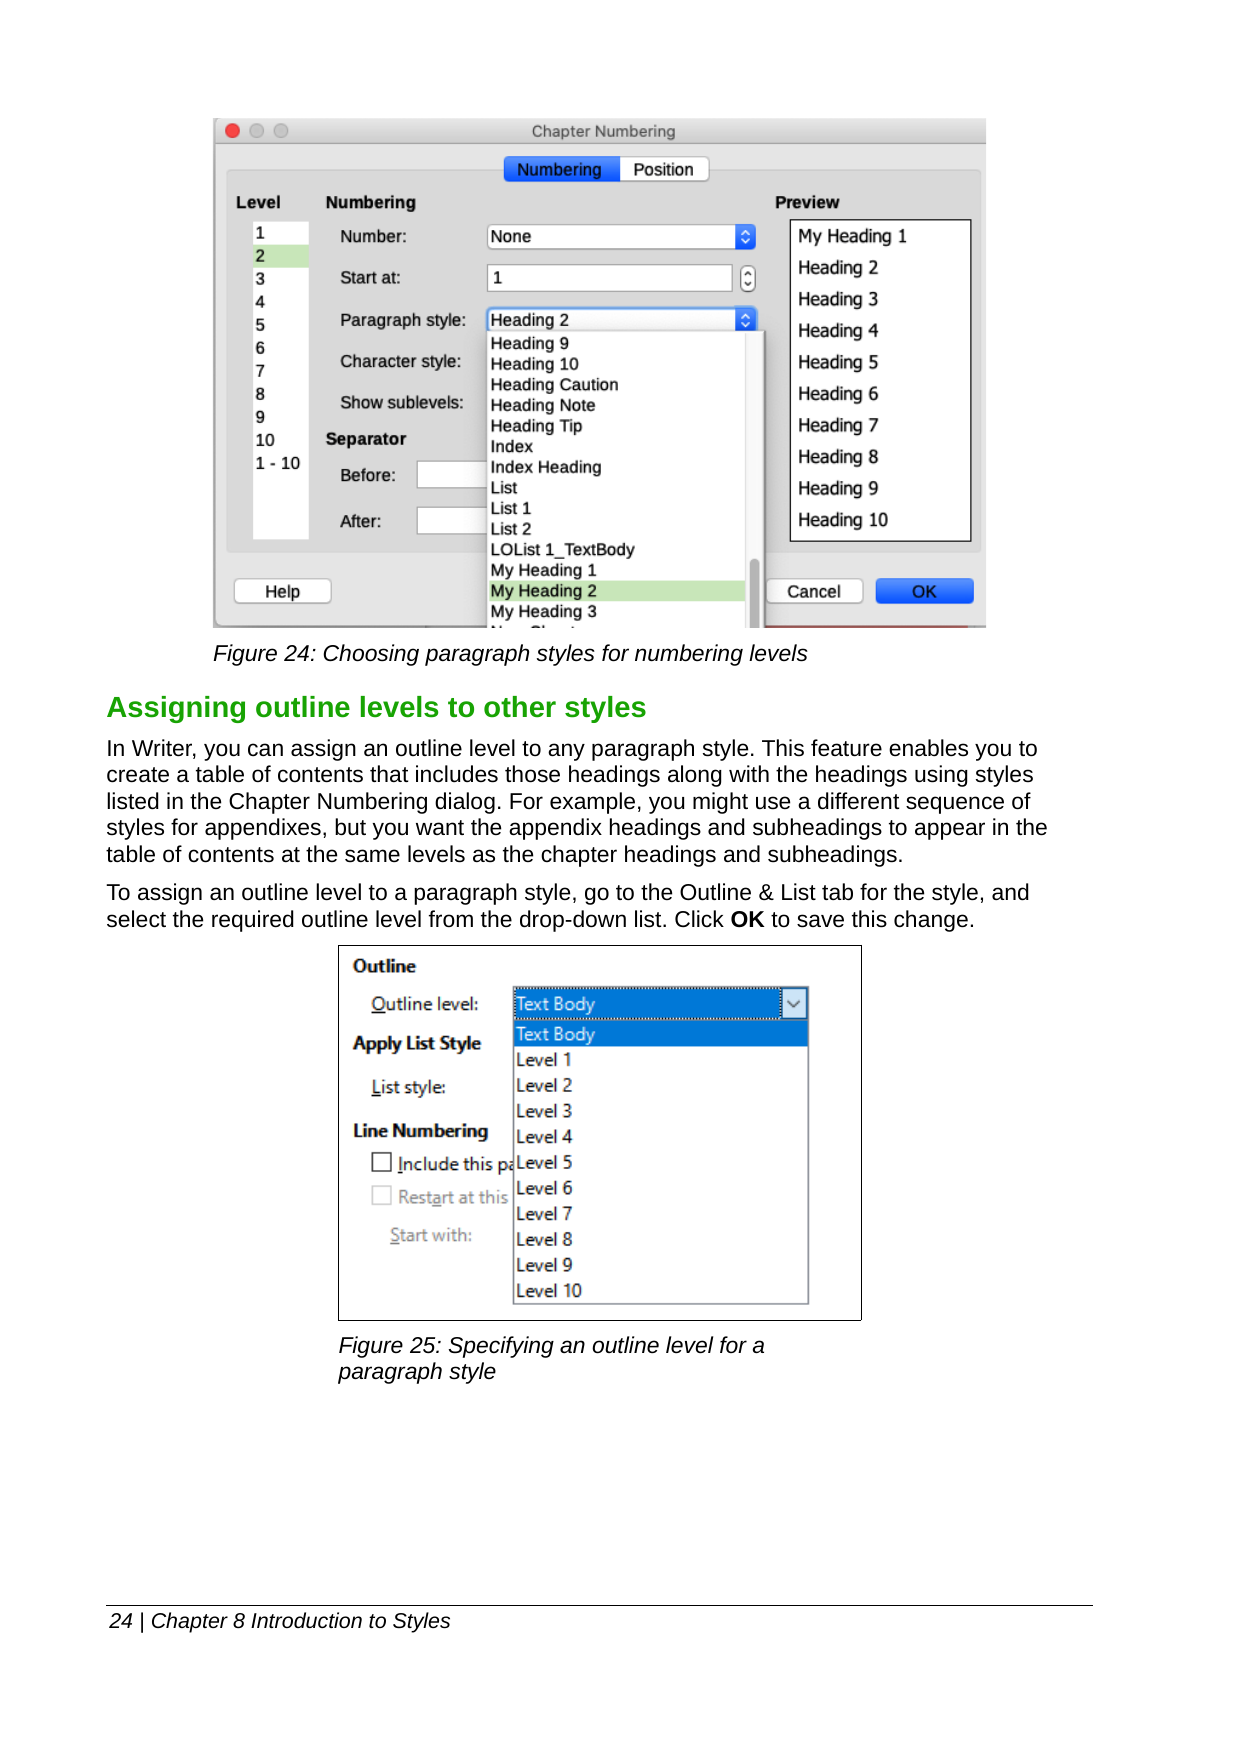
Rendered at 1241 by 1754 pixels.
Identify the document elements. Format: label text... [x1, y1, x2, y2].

picture [212, 118, 987, 628]
text To assign an outline level to a paragraph style, go to the Outline & List tab for the style, and select the required outline level from the drop-down list. Click OK to save this change. [106, 879, 1093, 932]
text Figure 25: Specifying an outline level for a paragraph style [338, 1332, 861, 1384]
picture [350, 947, 859, 1317]
subtitle Assigning outline levels to other styles [106, 690, 1093, 723]
text Figure 24: Choosing paragraph styles for numbering levels [213, 640, 986, 666]
text In Writer, you can assign an outline level to any paragraph style. This feature enables you to create a table of contents that includes those headings along with the headings using styles listed in the Chapter Numbering dialog. For example, you might use a different sequence of styles for appendixes, but you want the appendix headings and subheadings to appear in the table of contents at the same levels as the chapter headings and subheadings. [106, 735, 1093, 867]
